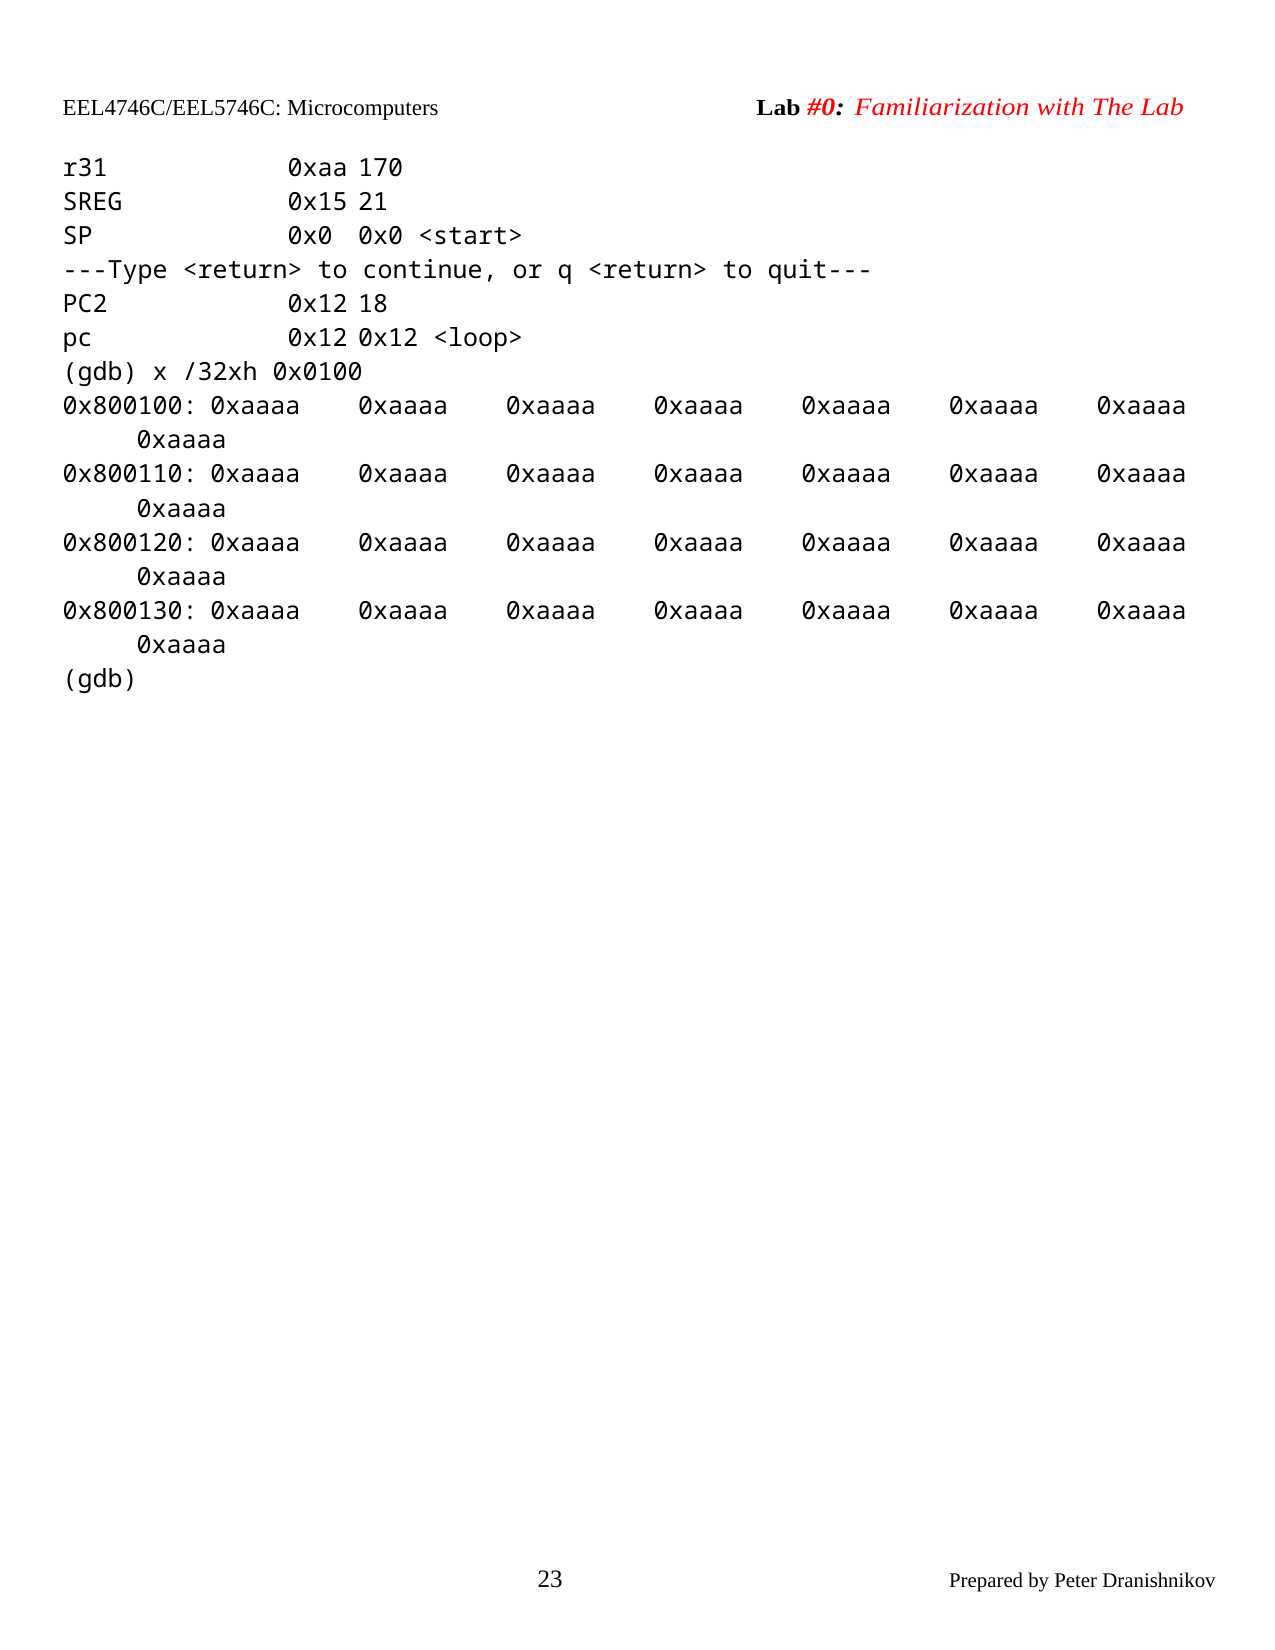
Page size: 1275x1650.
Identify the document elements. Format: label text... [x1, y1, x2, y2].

text SP 0x0 0x0 <start> [62, 218, 1212, 252]
text r31 0xaa 170 [62, 149, 1212, 184]
text PC2 0x12 18 [62, 286, 1212, 320]
text 0x800100: 0xaaaa 0xaaaa 0xaaaa 0xaaaa 0xaaaa 0xaaaa 0xaaaa 0xaaaa [62, 388, 1212, 456]
text ---Type <return> to continue, or q <return> to quit--- [62, 252, 1212, 286]
text pc 0x12 0x12 <loop> [62, 320, 1212, 354]
text (gdb) x /32xh 0x0100 [62, 354, 1212, 388]
text (gdb) [62, 661, 1212, 694]
text 0x800110: 0xaaaa 0xaaaa 0xaaaa 0xaaaa 0xaaaa 0xaaaa 0xaaaa 0xaaaa [62, 456, 1212, 524]
text 0x800120: 0xaaaa 0xaaaa 0xaaaa 0xaaaa 0xaaaa 0xaaaa 0xaaaa 0xaaaa [62, 524, 1212, 592]
text 0x800130: 0xaaaa 0xaaaa 0xaaaa 0xaaaa 0xaaaa 0xaaaa 0xaaaa 0xaaaa [62, 592, 1212, 661]
text SREG 0x15 21 [62, 184, 1212, 218]
